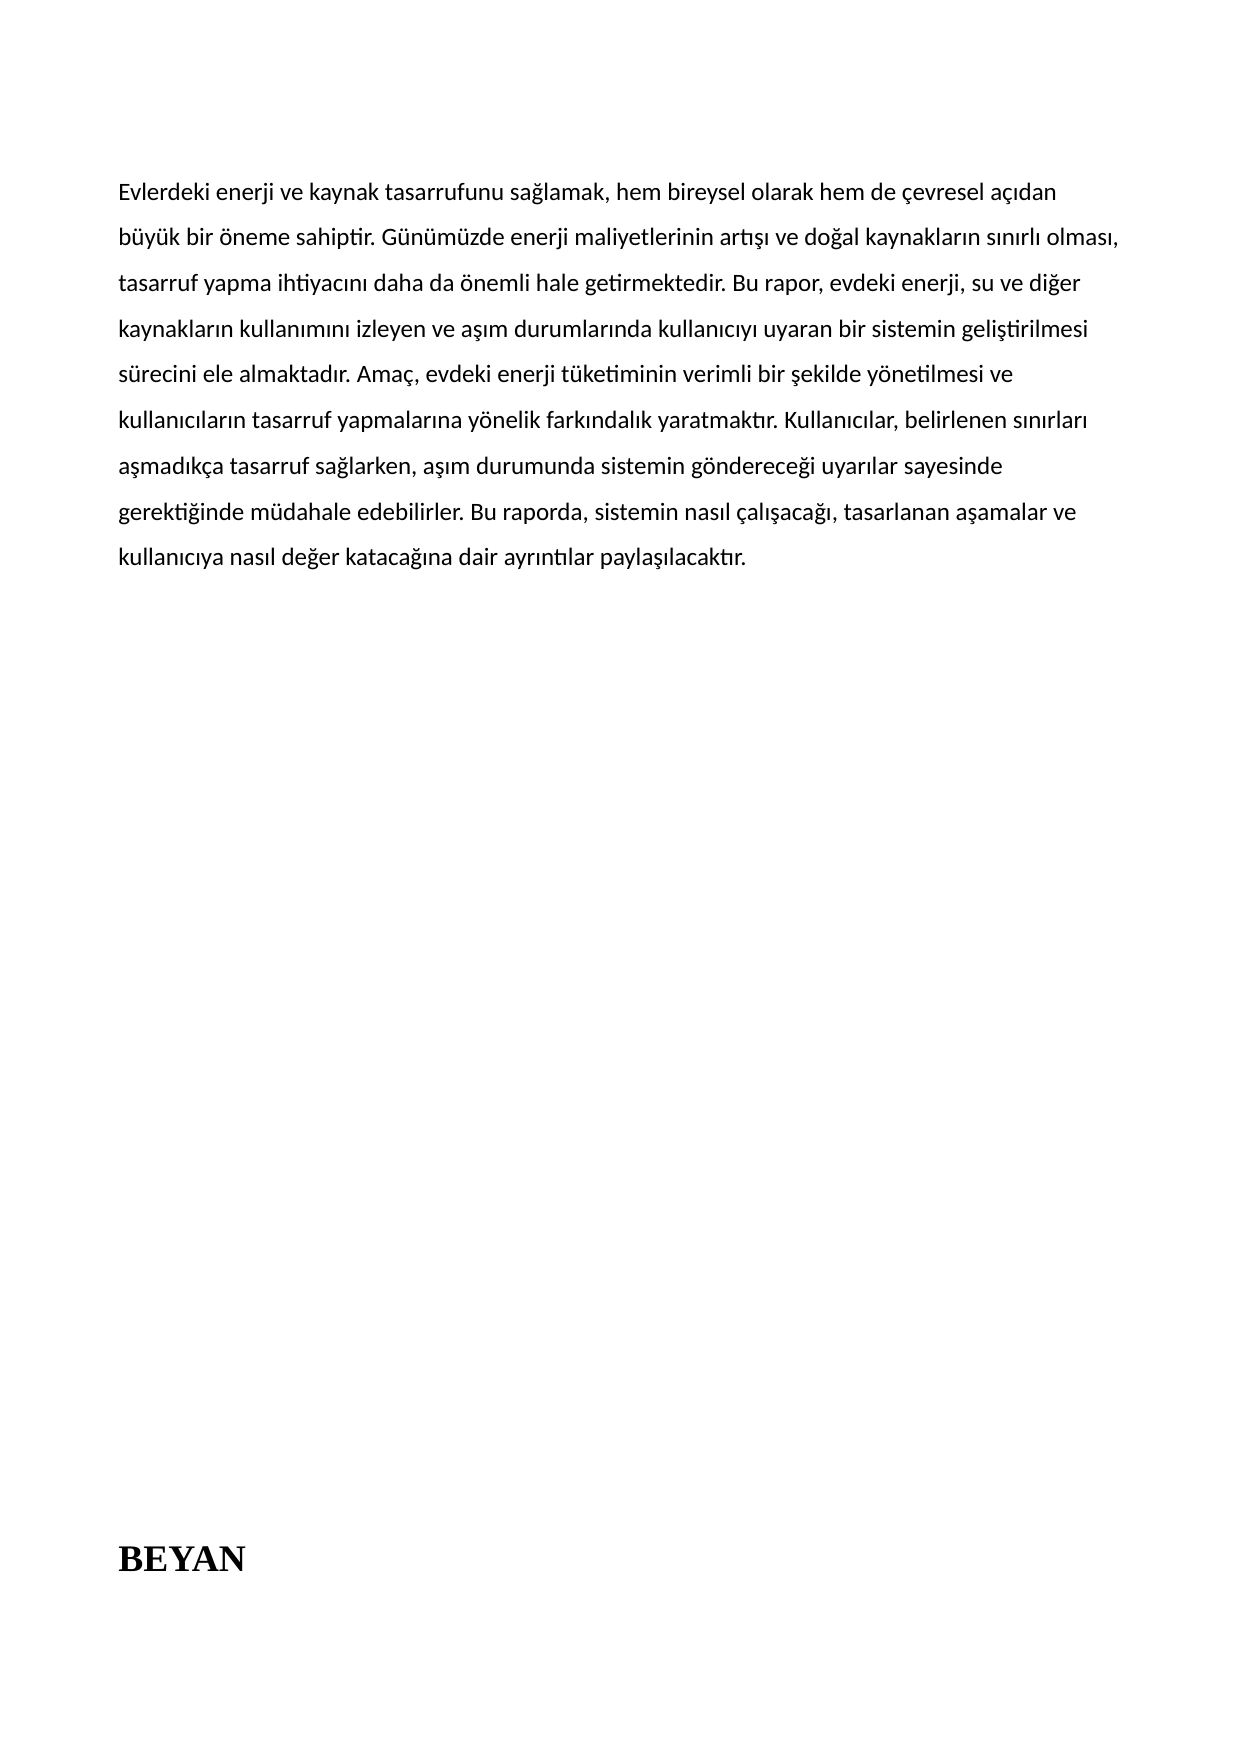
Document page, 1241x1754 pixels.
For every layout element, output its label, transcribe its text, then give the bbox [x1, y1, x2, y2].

text BEYAN [118, 1536, 1122, 1579]
text Evlerdeki enerji ve kaynak tasarrufunu sağlamak, hem bireysel olarak hem de çevresel açıdan büyük bir öneme sahiptir. Günümüzde enerji maliyetlerinin artışı ve doğal kaynakların sınırlı olması, tasarruf yapma ihtiyacını daha da önemli hale getirmektedir. Bu rapor, evdeki enerji, su ve diğer kaynakların kullanımını izleyen ve aşım durumlarında kullanıcıyı uyaran bir sistemin geliştirilmesi sürecini ele almaktadır. Amaç, evdeki enerji tüketiminin verimli bir şekilde yönetilmesi ve kullanıcıların tasarruf yapmalarına yönelik farkındalık yaratmaktır. Kullanıcılar, belirlenen sınırları aşmadıkça tasarruf sağlarken, aşım durumunda sistemin göndereceği uyarılar sayesinde gerektiğinde müdahale edebilirler. Bu raporda, sistemin nasıl çalışacağı, tasarlanan aşamalar ve kullanıcıya nasıl değer katacağına dair ayrıntılar paylaşılacaktır. [118, 176, 1122, 572]
